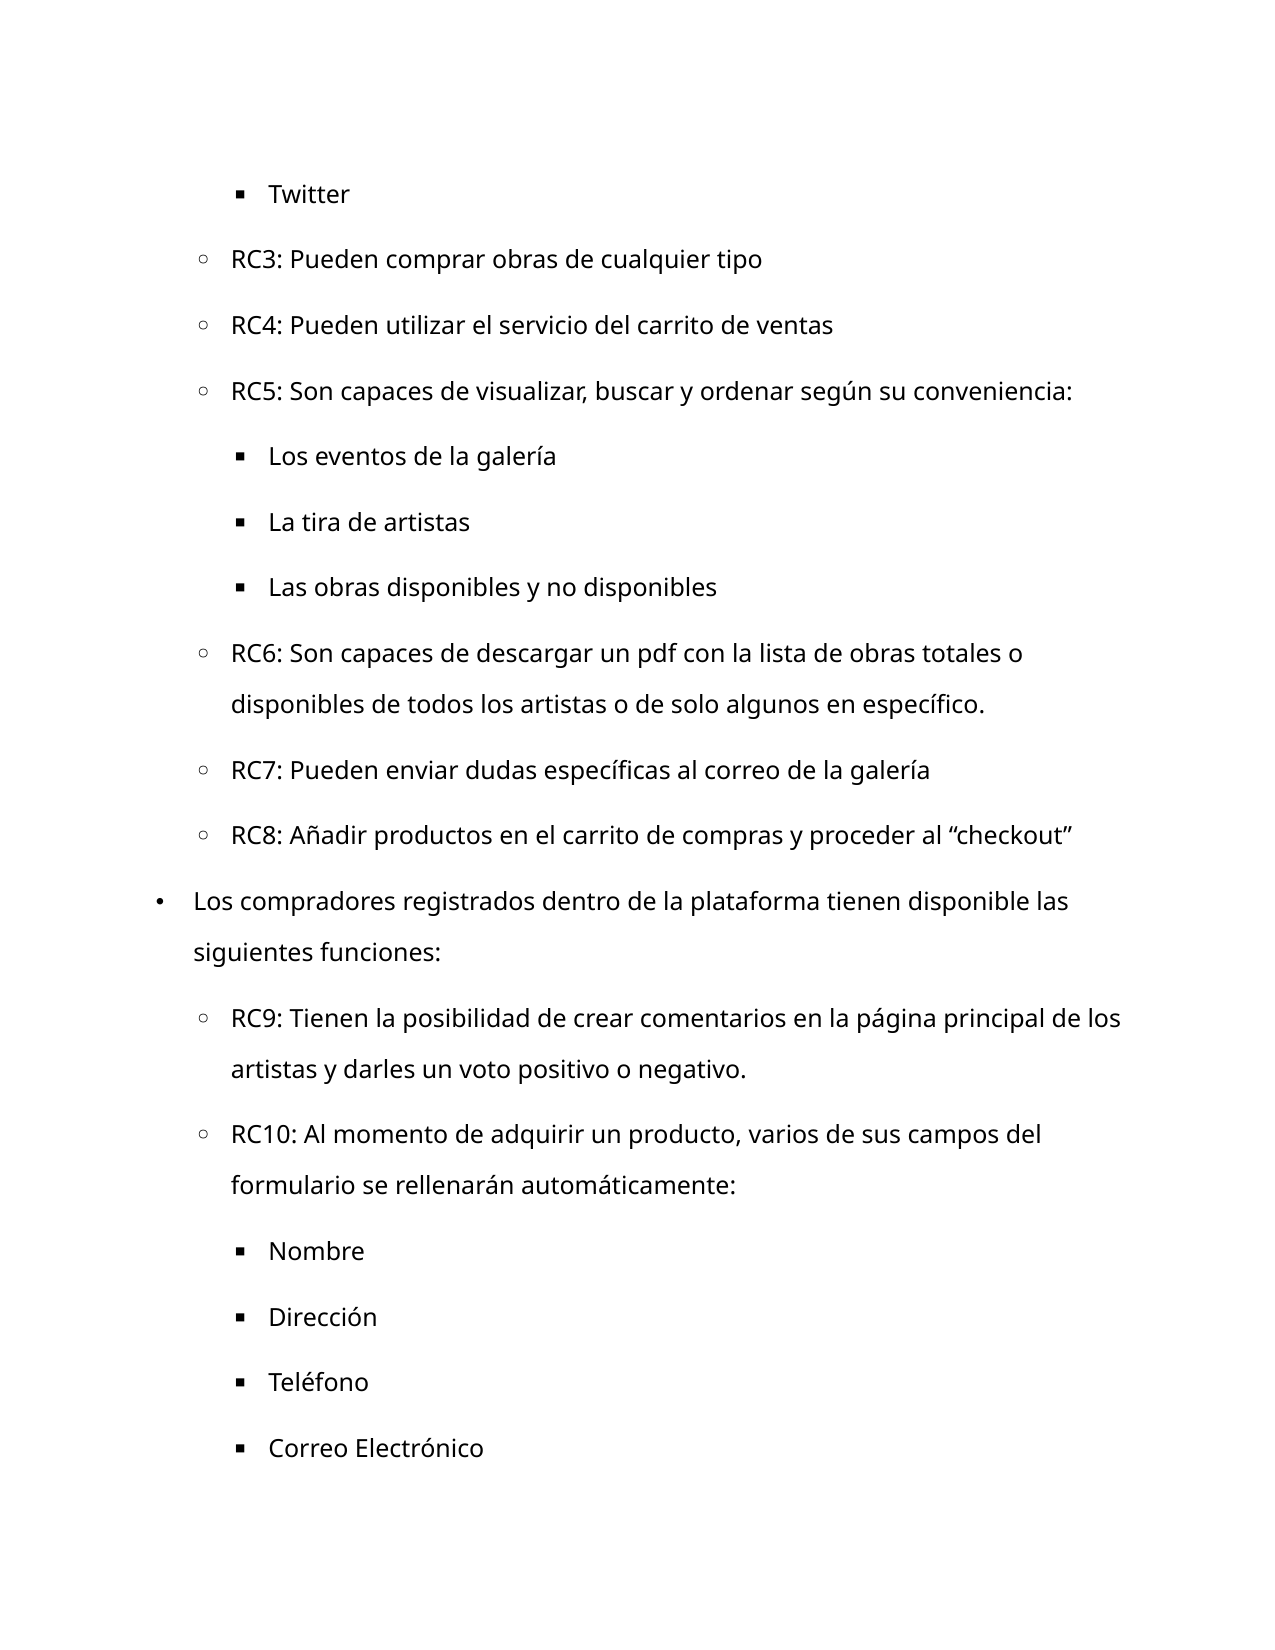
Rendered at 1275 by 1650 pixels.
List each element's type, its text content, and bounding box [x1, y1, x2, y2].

list Nombre [231, 1234, 1157, 1268]
list RC6: Son capaces de descargar un pdf con la lista de obras totales o disponibles de todos los artistas o de solo algunos en específico. [193, 636, 1157, 721]
list RC4: Pueden utilizar el servicio del carrito de ventas [193, 308, 1157, 342]
list Los compradores registrados dentro de la plataforma tienen disponible las siguientes funciones: [156, 884, 1157, 969]
list Twitter [231, 176, 1157, 210]
list Los eventos de la galería [231, 439, 1157, 473]
list Las obras disponibles y no disponibles [231, 570, 1157, 604]
list Dirección [231, 1299, 1157, 1333]
list Correo Electrónico [231, 1431, 1157, 1464]
list RC8: Añadir productos en el carrito de compras y proceder al “checkout” [193, 818, 1157, 852]
list RC10: Al momento de adquirir un producto, varios de sus campos del formulario se rellenarán automáticamente: [193, 1117, 1157, 1202]
list RC9: Tienen la posibilidad de crear comentarios en la página principal de los artistas y darles un voto positivo o negativo. [193, 1000, 1157, 1085]
list RC7: Pueden enviar dudas específicas al correo de la galería [193, 752, 1157, 786]
list RC3: Pueden comprar obras de cualquier tipo [193, 242, 1157, 276]
list RC5: Son capaces de visualizar, buscar y ordenar según su conveniencia: [193, 373, 1157, 407]
list La tira de artistas [231, 504, 1157, 538]
list Teléfono [231, 1365, 1157, 1399]
